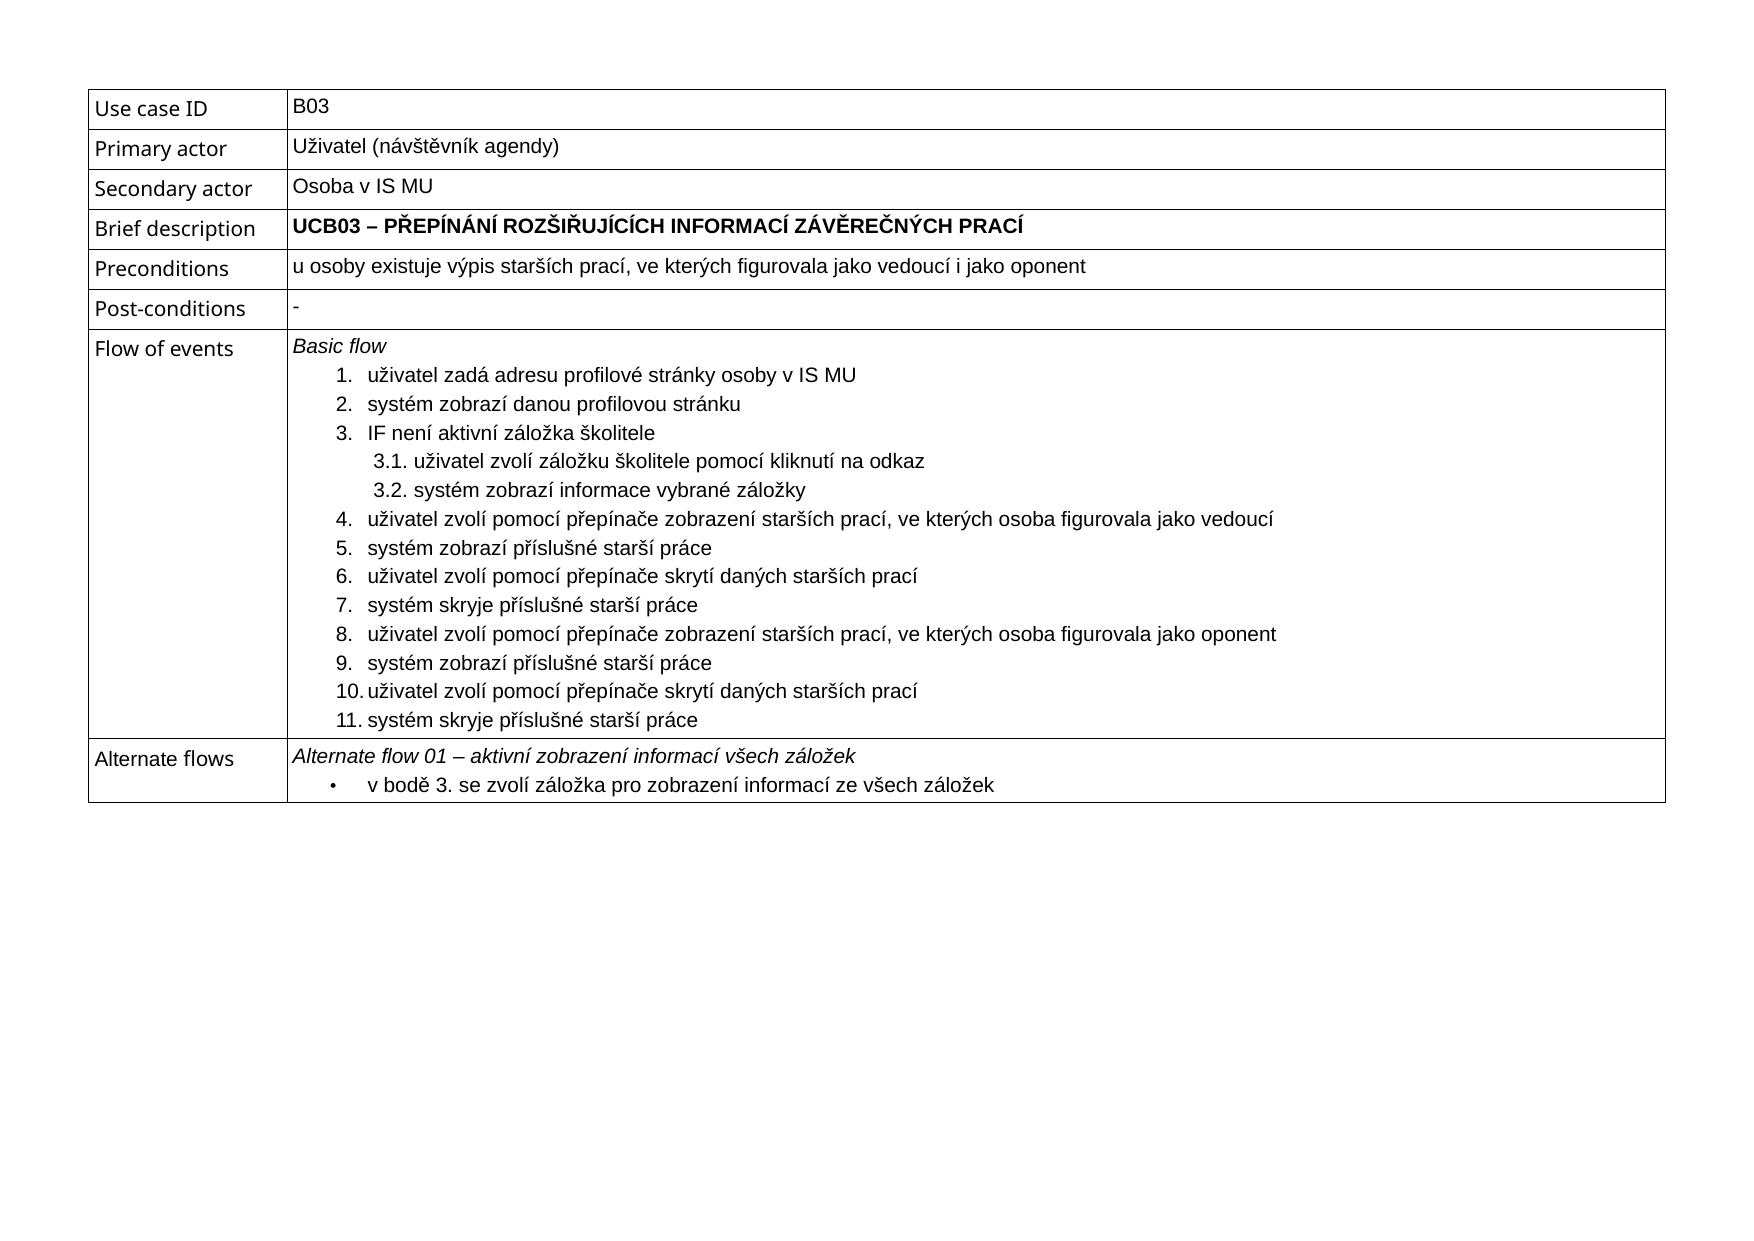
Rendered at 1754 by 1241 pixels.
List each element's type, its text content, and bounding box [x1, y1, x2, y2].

table_cell Uživatel (návštěvník agendy) [288, 130, 1665, 168]
table_cell Brief description [89, 210, 287, 248]
table_cell Post-conditions [89, 290, 287, 328]
table_cell UCB03 – PŘEPÍNÁNÍ ROZŠIŘUJÍCÍCH INFORMACÍ ZÁVĚREČNÝCH PRACÍ [288, 210, 1665, 248]
table_cell Basic flow uživatel zadá adresu profilové stránky osoby v IS MU systém zobrazí danou profilovou stránku IF není aktivní záložka školitele uživatel zvolí záložku školitele pomocí kliknutí na odkaz systém zobrazí informace vybrané záložky uživatel zvolí pomocí přepínače zobrazení starších prací, ve kterých osoba figurovala jako vedoucí systém zobrazí příslušné starší práce uživatel zvolí pomocí přepínače skrytí daných starších prací systém skryje příslušné starší práce uživatel zvolí pomocí přepínače zobrazení starších prací, ve kterých osoba figurovala jako oponent systém zobrazí příslušné starší práce uživatel zvolí pomocí přepínače skrytí daných starších prací systém skryje příslušné starší práce [288, 330, 1665, 738]
table_cell Alternate flows [89, 739, 287, 802]
table_cell Preconditions [89, 250, 287, 288]
table_cell Secondary actor [89, 170, 287, 208]
table_header B03 [288, 90, 1665, 128]
table_cell Primary actor [89, 130, 287, 168]
table_cell Osoba v IS MU [288, 170, 1665, 208]
table_cell - [288, 290, 1665, 328]
table_cell Flow of events [89, 330, 287, 738]
table_cell u osoby existuje výpis starších prací, ve kterých figurovala jako vedoucí i jako oponent [288, 250, 1665, 288]
table_cell Alternate flow 01 – aktivní zobrazení informací všech záložek v bodě 3. se zvolí záložka pro zobrazení informací ze všech záložek [288, 739, 1665, 802]
table_header Use case ID [89, 90, 287, 128]
